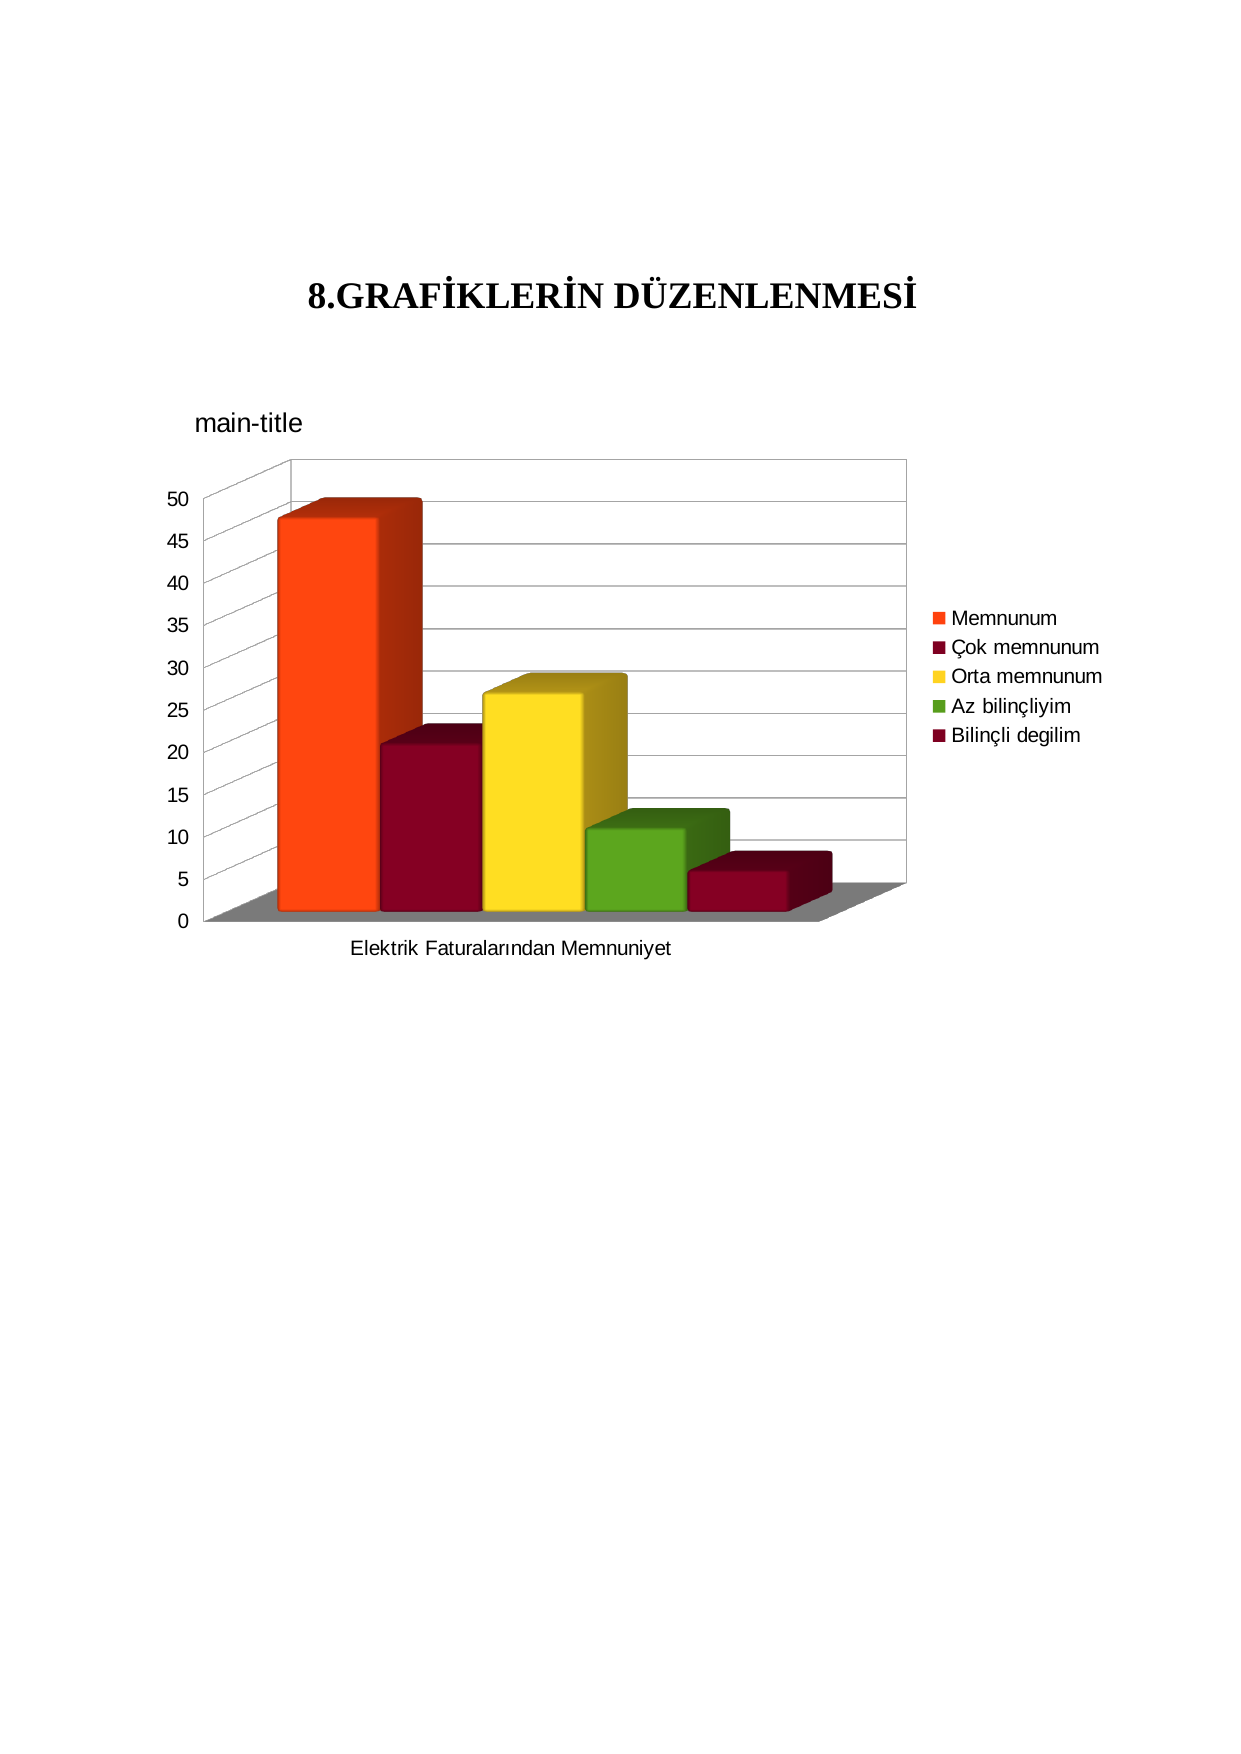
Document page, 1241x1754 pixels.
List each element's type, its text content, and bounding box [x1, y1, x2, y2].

text 8.GRAFİKLERİN DÜZENLENMESİ [118, 274, 1122, 317]
